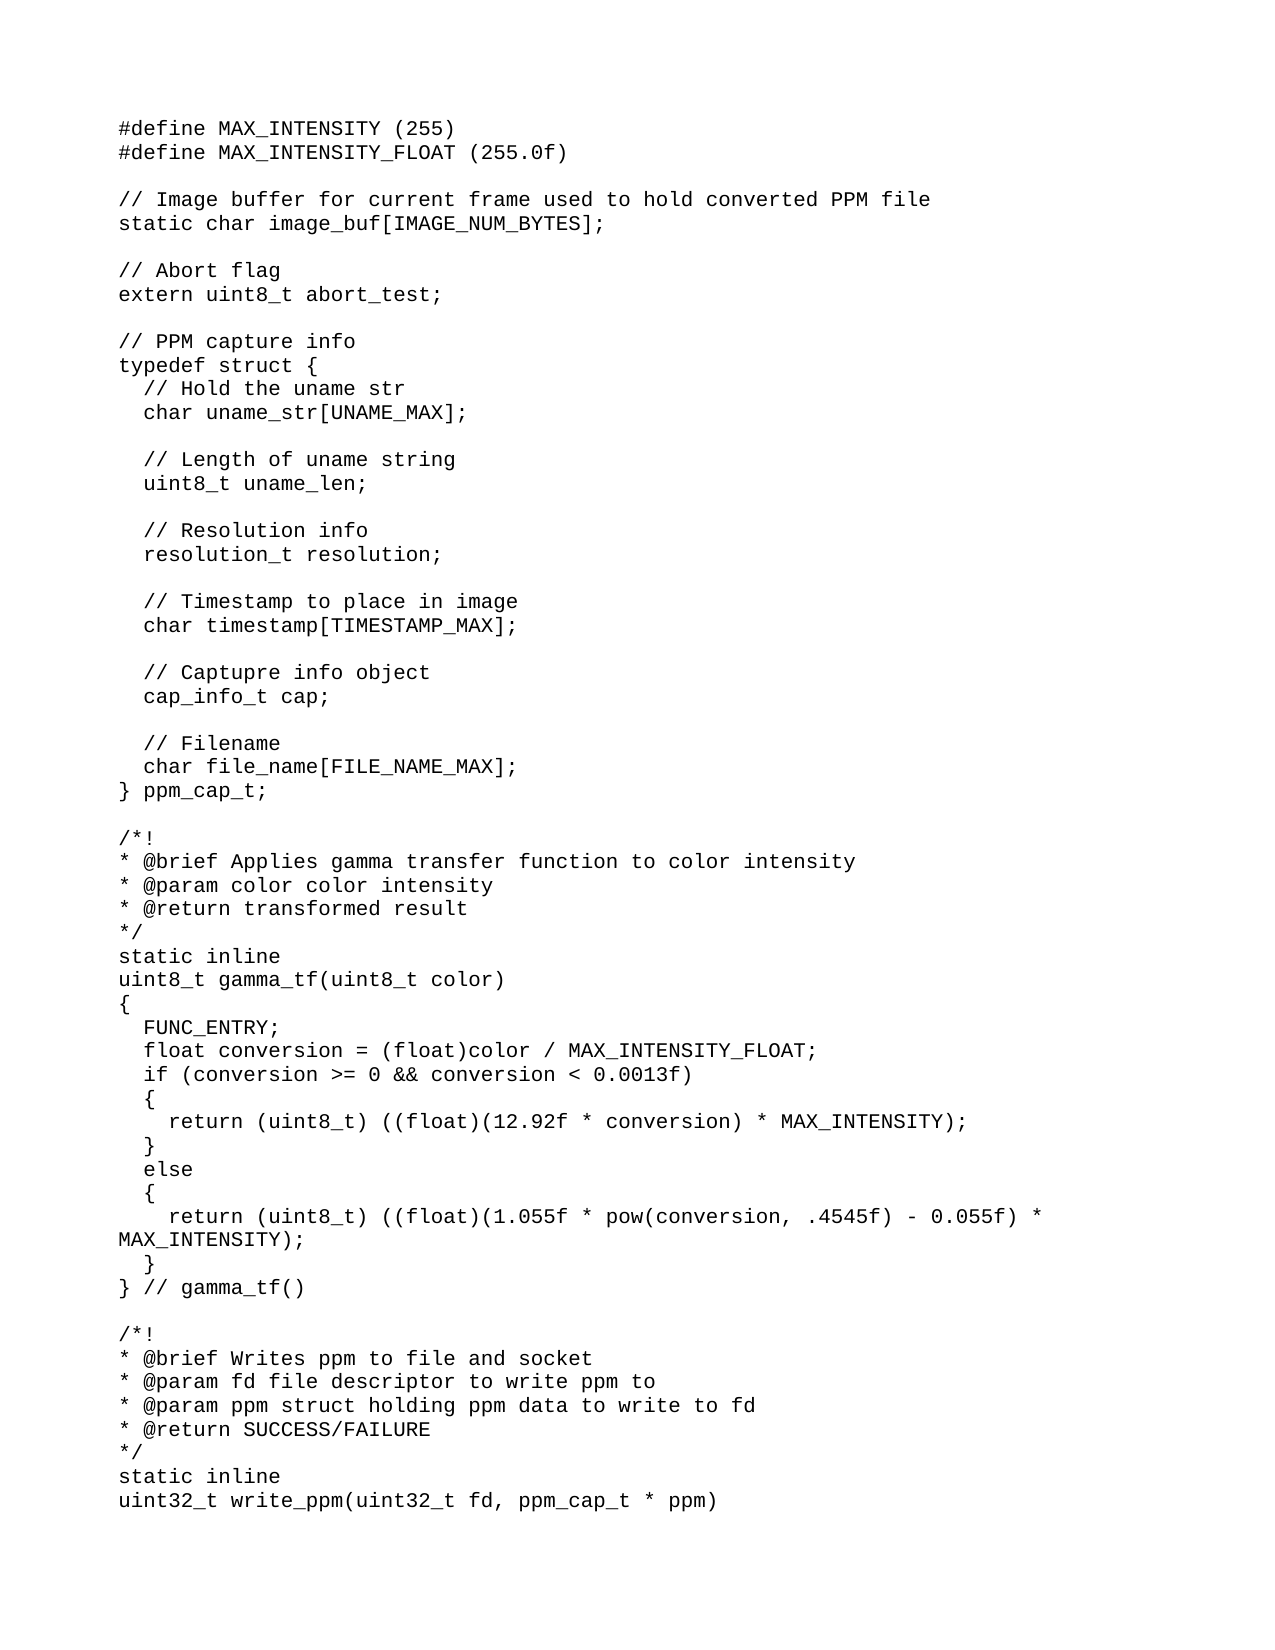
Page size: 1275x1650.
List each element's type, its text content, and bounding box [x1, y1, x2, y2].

text resolution_t resolution; [118, 544, 1157, 567]
text } [118, 1253, 1157, 1277]
text // Hold the uname str [118, 378, 1157, 402]
text float conversion = (float)color / MAX_INTENSITY_FLOAT; [118, 1040, 1157, 1064]
text // Image buffer for current frame used to hold converted PPM file [118, 189, 1157, 213]
text // Abort flag [118, 260, 1157, 284]
text static char image_buf[IMAGE_NUM_BYTES]; [118, 213, 1157, 236]
text { [118, 993, 1157, 1017]
text static inline [118, 946, 1157, 969]
text /*! [118, 827, 1157, 851]
text } [118, 1135, 1157, 1158]
text #define MAX_INTENSITY (255) [118, 118, 1157, 142]
text // PPM capture info [118, 331, 1157, 354]
text // Filename [118, 733, 1157, 757]
text * @param ppm struct holding ppm data to write to fd [118, 1395, 1157, 1419]
text else [118, 1158, 1157, 1182]
text // Timestamp to place in image [118, 591, 1157, 615]
text if (conversion >= 0 && conversion < 0.0013f) [118, 1064, 1157, 1088]
text char timestamp[TIMESTAMP_MAX]; [118, 615, 1157, 638]
text } ppm_cap_t; [118, 780, 1157, 804]
text cap_info_t cap; [118, 686, 1157, 709]
text { [118, 1182, 1157, 1206]
text // Resolution info [118, 520, 1157, 544]
text * @brief Applies gamma transfer function to color intensity [118, 851, 1157, 875]
text } // gamma_tf() [118, 1277, 1157, 1300]
text return (uint8_t) ((float)(1.055f * pow(conversion, .4545f) - 0.055f) * MAX_INTENSITY); [118, 1206, 1157, 1253]
text * @return transformed result [118, 898, 1157, 922]
text * @param fd file descriptor to write ppm to [118, 1371, 1157, 1395]
text return (uint8_t) ((float)(12.92f * conversion) * MAX_INTENSITY); [118, 1111, 1157, 1135]
text */ [118, 1442, 1157, 1466]
text uint8_t gamma_tf(uint8_t color) [118, 969, 1157, 993]
text #define MAX_INTENSITY_FLOAT (255.0f) [118, 142, 1157, 165]
text typedef struct { [118, 354, 1157, 378]
text uint8_t uname_len; [118, 473, 1157, 496]
text */ [118, 922, 1157, 946]
text * @brief Writes ppm to file and socket [118, 1348, 1157, 1371]
text // Length of uname string [118, 449, 1157, 473]
text char file_name[FILE_NAME_MAX]; [118, 757, 1157, 780]
text char uname_str[UNAME_MAX]; [118, 402, 1157, 426]
text { [118, 1088, 1157, 1111]
text FUNC_ENTRY; [118, 1017, 1157, 1040]
text /*! [118, 1324, 1157, 1348]
text // Captupre info object [118, 662, 1157, 686]
text static inline [118, 1466, 1157, 1489]
text uint32_t write_ppm(uint32_t fd, ppm_cap_t * ppm) [118, 1489, 1157, 1513]
text * @param color color intensity [118, 875, 1157, 898]
text * @return SUCCESS/FAILURE [118, 1419, 1157, 1442]
text extern uint8_t abort_test; [118, 284, 1157, 307]
